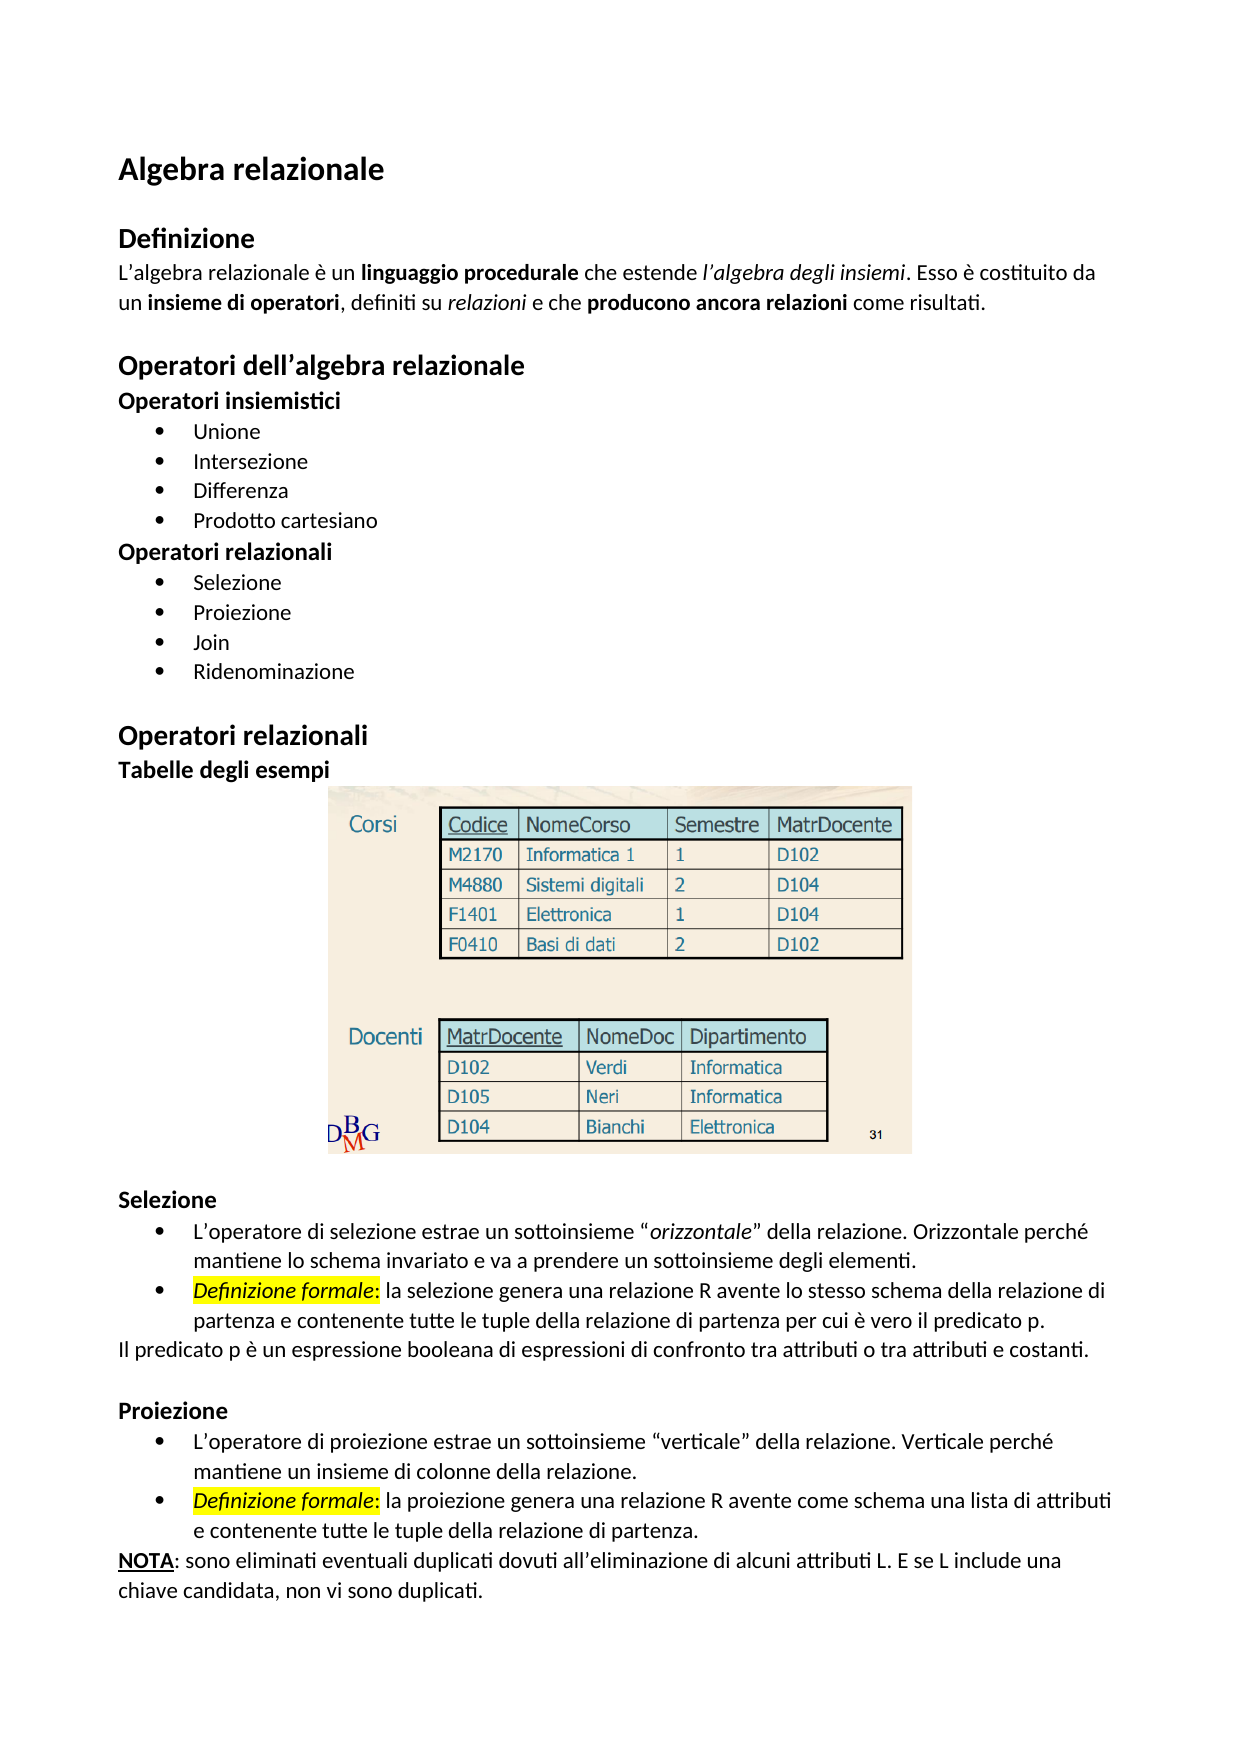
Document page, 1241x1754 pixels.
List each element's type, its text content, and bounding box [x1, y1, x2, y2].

list Definizione formale: la proiezione genera una relazione R avente come schema una lista di attributi e contenente tutte le tuple della relazione di partenza. [156, 1487, 1122, 1544]
text Proiezione [118, 1395, 1122, 1426]
text Algebra relazionale [118, 148, 1122, 188]
list Unione [156, 417, 1122, 445]
list Differenza [156, 477, 1122, 504]
text Operatori insiemistici [118, 385, 1122, 415]
list Proiezione [156, 598, 1122, 626]
text L’algebra relazionale è un linguaggio procedurale che estende l’algebra degli insiemi. Esso è costituito da un insieme di operatori, definiti su relazioni e che producono ancora relazioni come risultati. [118, 258, 1122, 316]
list Definizione formale: la selezione genera una relazione R avente lo stesso schema della relazione di partenza e contenente tutte le tuple della relazione di partenza per cui è vero il predicato p. [156, 1276, 1122, 1334]
text Operatori dell’algebra relazionale [118, 347, 1122, 383]
list Ridenominazione [156, 657, 1122, 685]
list Selezione [156, 568, 1122, 596]
text Selezione [118, 1184, 1122, 1215]
text Operatori relazionali [118, 536, 1122, 566]
list L’operatore di proiezione estrae un sottoinsieme “verticale” della relazione. Verticale perché mantiene un insieme di colonne della relazione. [156, 1427, 1122, 1485]
text Tabelle degli esempi [118, 754, 1122, 785]
list Prodotto cartesiano [156, 506, 1122, 534]
text Il predicato p è un espressione booleana di espressioni di confronto tra attributi o tra attributi e costanti. [118, 1336, 1122, 1364]
text Operatori relazionali [118, 717, 1122, 752]
text Definizione [118, 220, 1122, 256]
list Intersezione [156, 447, 1122, 475]
list L’operatore di selezione estrae un sottoinsieme “orizzontale” della relazione. Orizzontale perché mantiene lo schema invariato e va a prendere un sottoinsieme degli elementi. [156, 1217, 1122, 1274]
text NOTA: sono eliminati eventuali duplicati dovuti all’eliminazione di alcuni attributi L. E se L include una chiave candidata, non vi sono duplicati. [118, 1546, 1122, 1604]
list Join [156, 628, 1122, 656]
